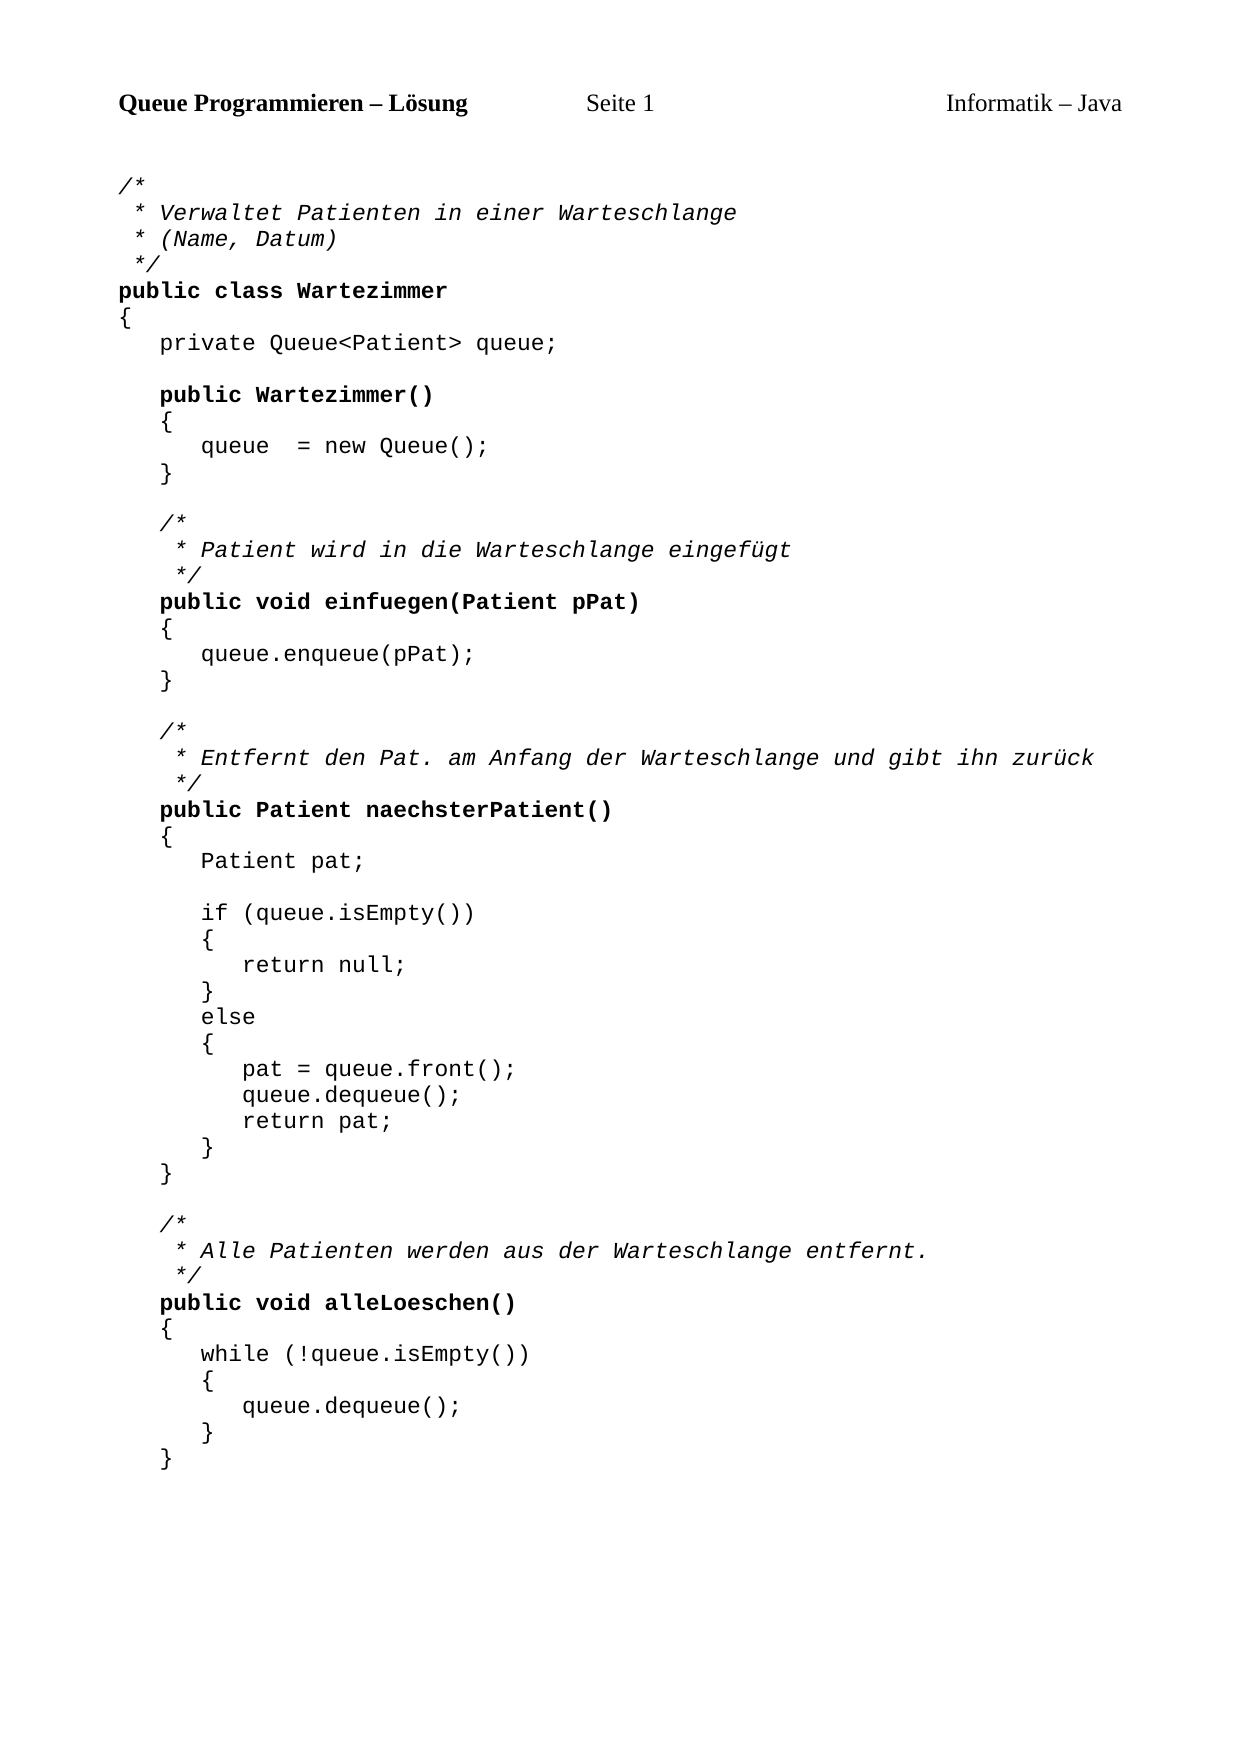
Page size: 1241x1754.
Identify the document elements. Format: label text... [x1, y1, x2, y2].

text { [118, 305, 1122, 331]
text public class Wartezimmer [118, 279, 1122, 305]
text */ [118, 564, 1122, 591]
text } [118, 461, 1122, 487]
text */ [118, 253, 1122, 279]
text { [118, 409, 1122, 435]
text /* [118, 176, 1122, 201]
text * Patient wird in die Warteschlange eingefügt [118, 539, 1122, 564]
text * (Name, Datum) [118, 227, 1122, 253]
text private Queue<Patient> queue; [118, 331, 1122, 357]
text public Wartezimmer() [118, 383, 1122, 409]
text public void einfuegen(Patient pPat) { queue.enqueue(pPat); } /* * Entfernt den Pat. am Anfang der Warteschlange und gibt ihn zurück */ public Patient naechsterPatient() { Patient pat; if (queue.isEmpty()) { return null; } else { pat = queue.front(); queue.dequeue(); return pat; } } /* * Alle Patienten werden aus der Warteschlange entfernt. */ public void alleLoeschen() { while (!queue.isEmpty()) { queue.dequeue(); } } [118, 591, 1122, 1524]
text * Verwaltet Patienten in einer Warteschlange [118, 201, 1122, 227]
text /* [118, 513, 1122, 539]
text queue = new Queue(); [118, 435, 1122, 461]
